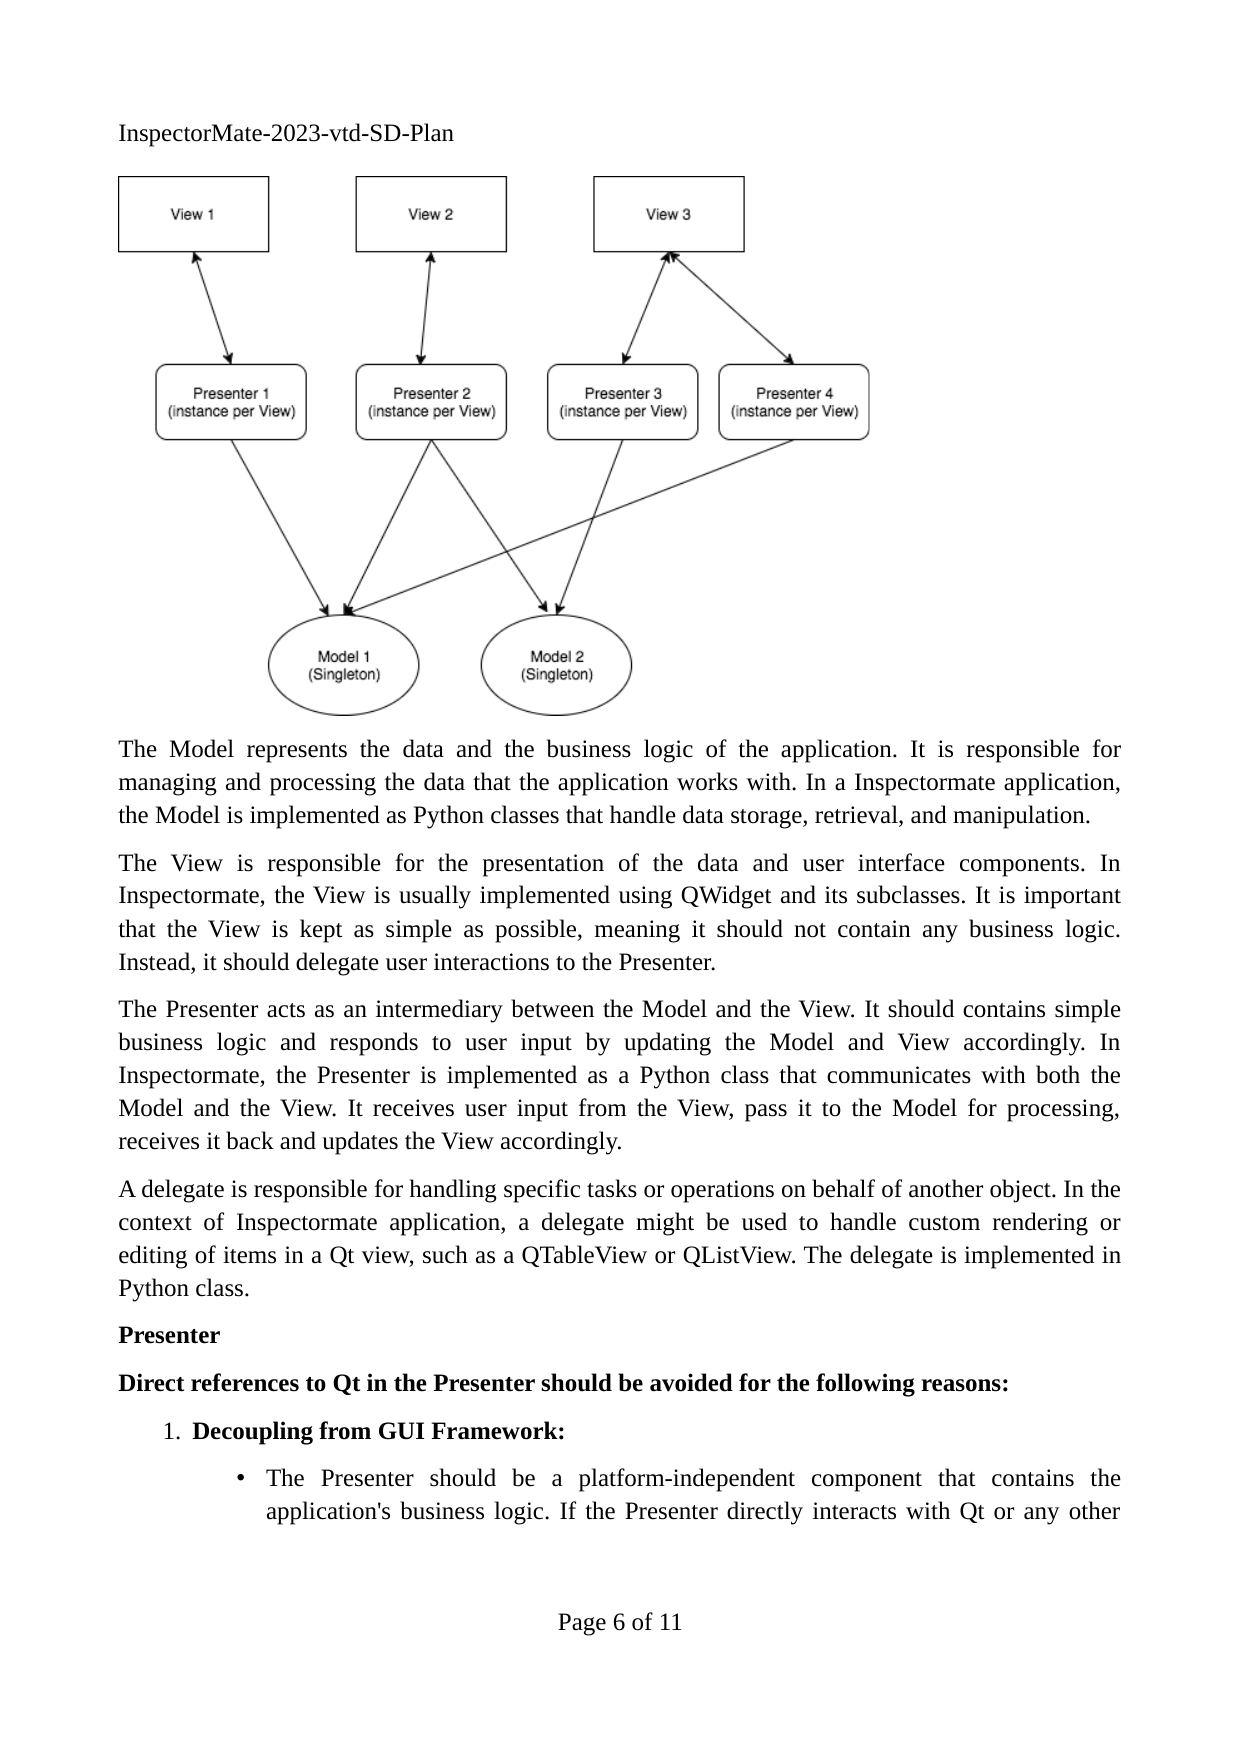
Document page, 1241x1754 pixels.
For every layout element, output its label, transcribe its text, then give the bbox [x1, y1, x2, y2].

text Direct references to Qt in the Presenter should be avoided for the following reasons: [118, 1368, 1122, 1397]
text A delegate is responsible for handling specific tasks or operations on behalf of another object. In the context of Inspectormate application, a delegate might be used to handle custom rendering or editing of items in a Qt view, such as a QTableView or QListView. The delegate is implemented in Python class. [118, 1174, 1122, 1302]
text The View is responsible for the presentation of the data and user interface components. In Inspectormate, the View is usually implemented using QWidget and its subclasses. It is important that the View is kept as simple as possible, meaning it should not contain any business logic. Instead, it should delegate user interactions to the Presenter. [118, 848, 1122, 975]
text The Model represents the data and the business logic of the application. It is responsible for managing and processing the data that the application works with. In a Inspectormate application, the Model is implemented as Python classes that handle data storage, retrieval, and manipulation. [118, 734, 1122, 829]
list Decoupling from GUI Framework: [162, 1416, 1122, 1444]
text Presenter [118, 1321, 1122, 1349]
text The Presenter acts as an intermediary between the Model and the View. It should contains simple business logic and responds to user input by updating the Model and View accordingly. In Inspectormate, the Presenter is implemented as a Python class that communicates with both the Model and the View. It receives user input from the View, pass it to the Model for processing, receives it back and updates the View accordingly. [118, 994, 1122, 1155]
picture [118, 176, 870, 716]
list The Presenter should be a platform-independent component that contains the application's business logic. If the Presenter directly interacts with Qt or any other [236, 1463, 1122, 1525]
